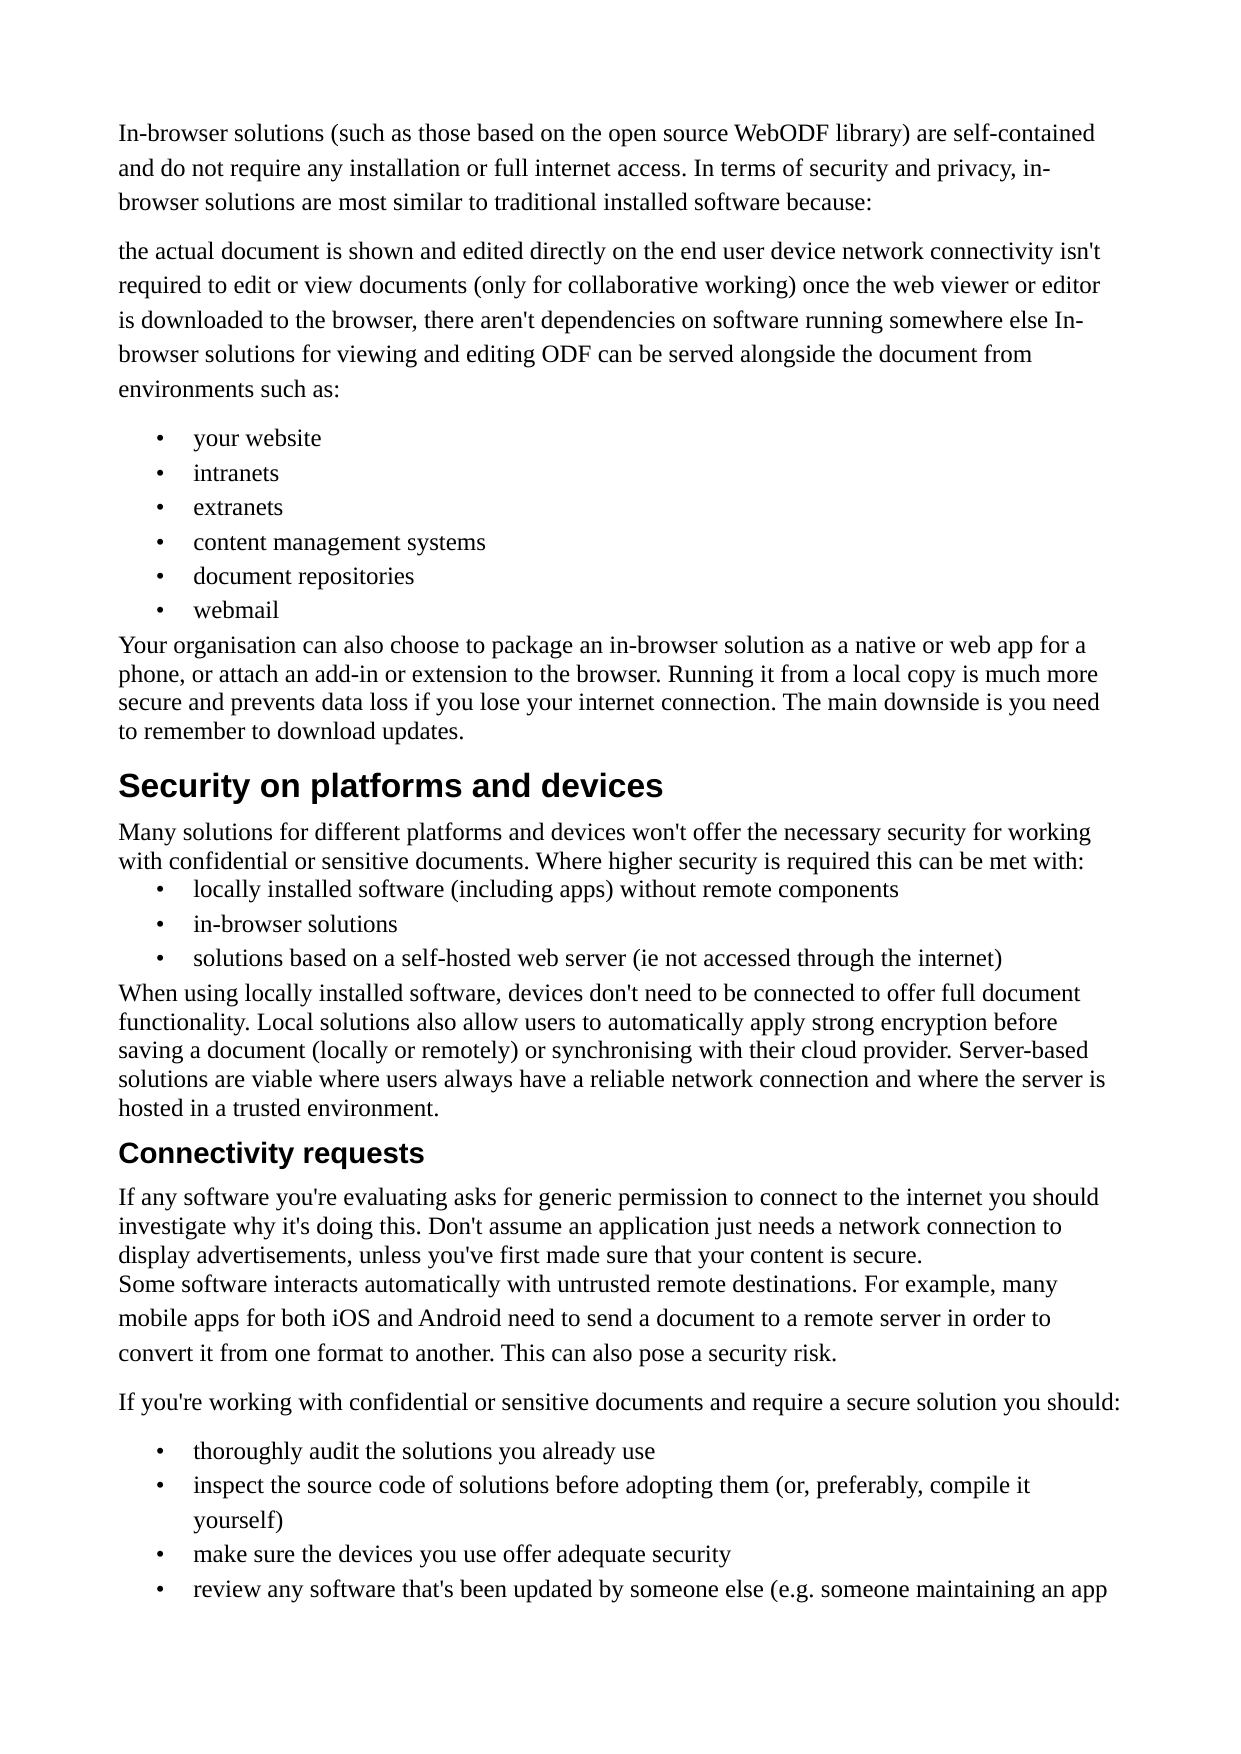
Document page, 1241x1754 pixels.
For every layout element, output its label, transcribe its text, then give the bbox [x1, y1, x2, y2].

list locally installed software (including apps) without remote components [156, 874, 1122, 903]
text Your organisation can also choose to package an in-browser solution as a native or web app for a phone, or attach an add-in or extension to the browser. Running it from a local copy is much more secure and prevents data loss if you lose your internet connection. The main downside is you need to remember to download updates. [118, 630, 1122, 745]
list review any software that's been updated by someone else (e.g. someone maintaining an app [156, 1574, 1122, 1602]
text Some software interacts automatically with untrusted remote destinations. For example, many mobile apps for both iOS and Android need to send a document to a remote server in order to convert it from one format to another. This can also pose a security risk. [118, 1269, 1122, 1366]
list webmail [156, 596, 1122, 624]
text the actual document is shown and edited directly on the end user device network connectivity isn't required to edit or view documents (only for collaborative working) once the web viewer or editor is downloaded to the browser, there aren't dependencies on software running somewhere else In-browser solutions for viewing and editing ODF can be served alongside the document from environments such as: [118, 236, 1122, 403]
list document repositories [156, 561, 1122, 590]
text Many solutions for different platforms and devices won't offer the necessary security for working with confidential or sensitive documents. Where higher security is required this can be met with: [118, 817, 1122, 874]
list your website [156, 423, 1122, 452]
list solutions based on a self-hosted web server (ie not accessed through the internet) [156, 943, 1122, 972]
text If any software you're evaluating asks for generic permission to connect to the internet you should investigate why it's doing this. Don't assume an application just needs a network connection to display advertisements, unless you've first made sure that your content is secure. [118, 1182, 1122, 1269]
list make sure the devices you use offer adequate security [156, 1539, 1122, 1568]
text When using locally installed software, devices don't need to be connected to offer full document functionality. Local solutions also allow users to automatically apply strong encryption before saving a document (locally or remotely) or synchronising with their cloud provider. Server-based solutions are viable where users always have a reliable network connection and where the server is hosted in a trusted environment. [118, 978, 1122, 1122]
subtitle Security on platforms and devices [118, 766, 1122, 804]
text If you're working with confidential or sensitive documents and require a secure solution you should: [118, 1387, 1122, 1416]
list thoroughly audit the solutions you already use [156, 1436, 1122, 1464]
text In-browser solutions (such as those based on the open source WebODF library) are self-contained and do not require any installation or full internet access. In terms of security and privacy, in-browser solutions are most similar to traditional installed software because: [118, 118, 1122, 216]
subtitle Connectivity requests [118, 1136, 1122, 1170]
list intranets [156, 458, 1122, 486]
list content management systems [156, 527, 1122, 555]
list extranets [156, 492, 1122, 521]
list inspect the source code of solutions before adopting them (or, preferably, compile it yourself) [156, 1470, 1122, 1533]
list in-browser solutions [156, 909, 1122, 938]
